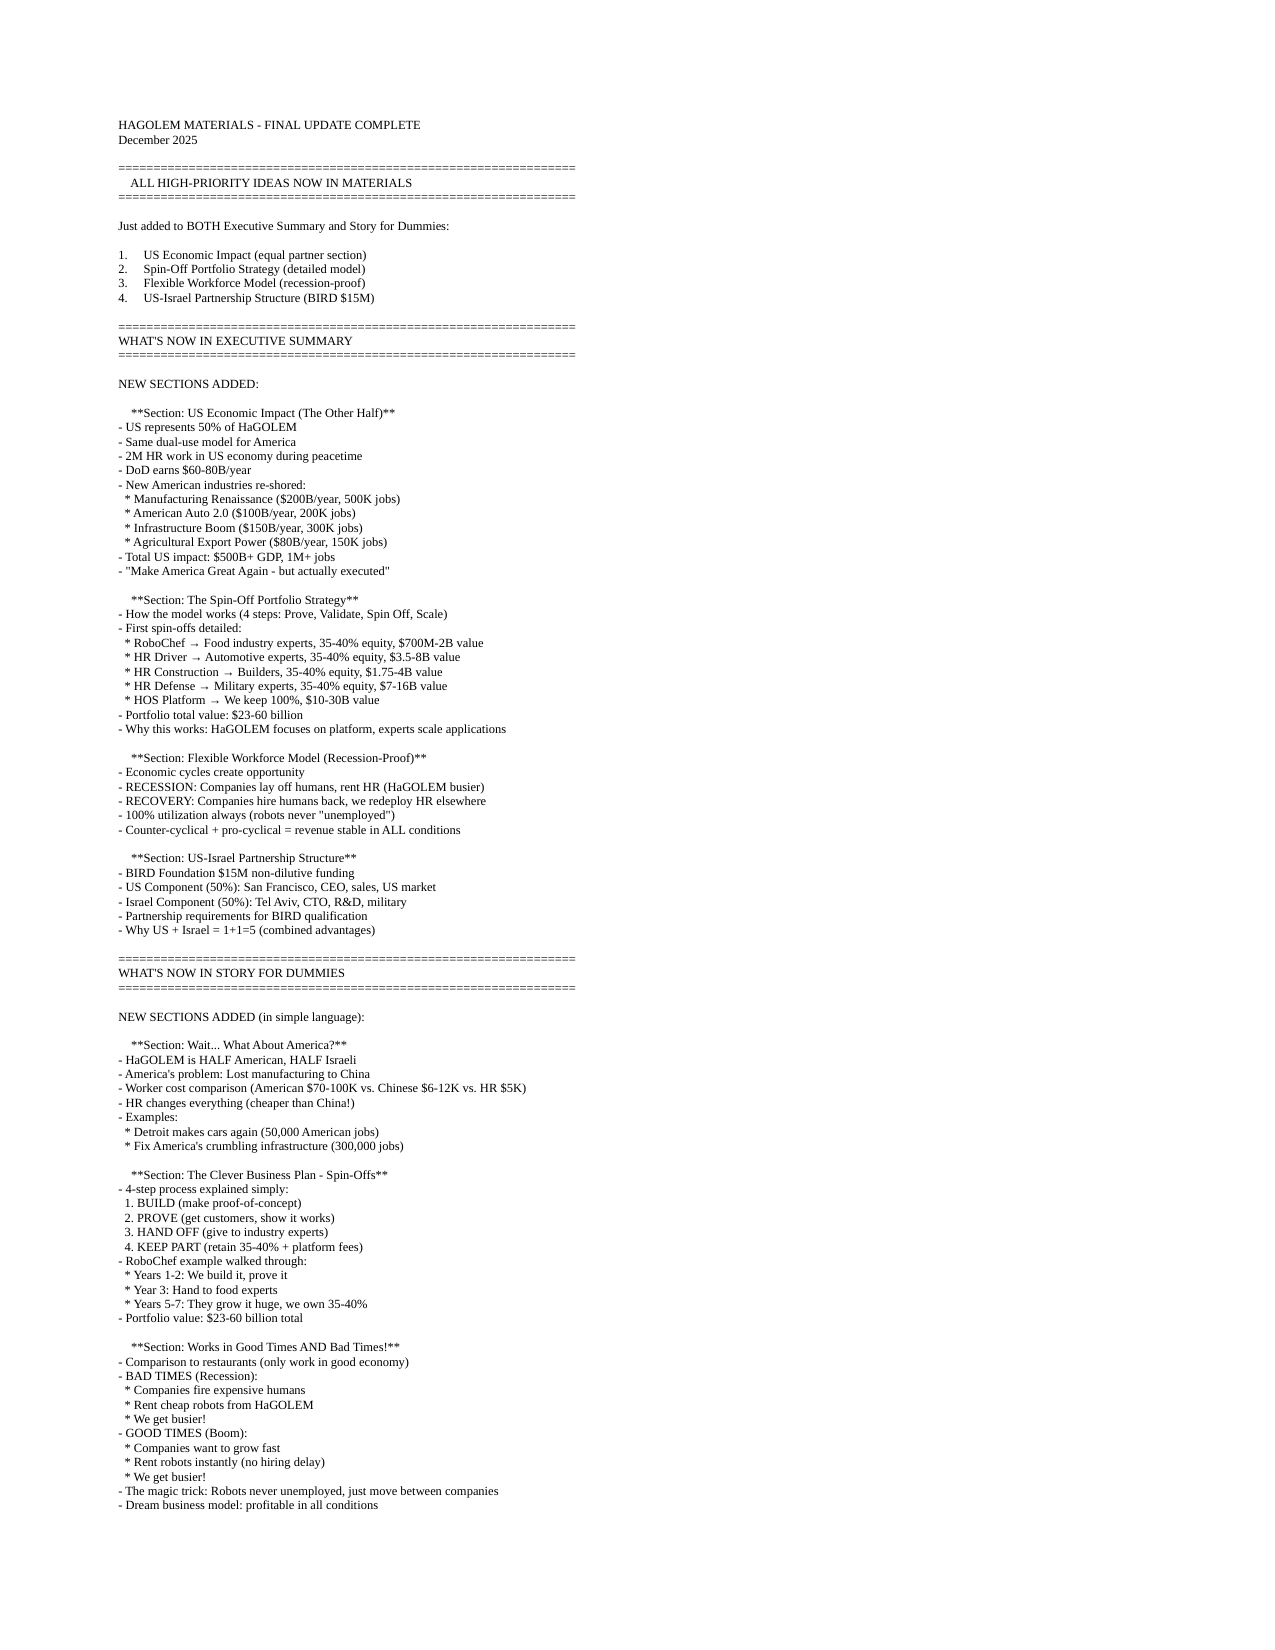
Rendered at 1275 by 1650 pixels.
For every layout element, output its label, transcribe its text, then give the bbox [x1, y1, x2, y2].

text * American Auto 2.0 ($100B/year, 200K jobs) [118, 506, 1157, 521]
text 3. ✅ Flexible Workforce Model (recession-proof) [118, 276, 1157, 291]
text - HR changes everything (cheaper than China!) [118, 1096, 1157, 1110]
text 2. PROVE (get customers, show it works) [118, 1211, 1157, 1225]
text * Manufacturing Renaissance ($200B/year, 500K jobs) [118, 492, 1157, 506]
text - Dream business model: profitable in all conditions [118, 1498, 1157, 1512]
text * Rent robots instantly (no hiring delay) [118, 1455, 1157, 1469]
text - Same dual-use model for America [118, 434, 1157, 449]
text ================================================================= [118, 348, 1157, 362]
text - Worker cost comparison (American $70-100K vs. Chinese $6-12K vs. HR $5K) [118, 1081, 1157, 1096]
text - America's problem: Lost manufacturing to China [118, 1067, 1157, 1081]
text - 4-step process explained simply: [118, 1182, 1157, 1196]
text - Portfolio total value: $23-60 billion [118, 707, 1157, 722]
text - Examples: [118, 1110, 1157, 1124]
text - 2M HR work in US economy during peacetime [118, 449, 1157, 463]
text - RECOVERY: Companies hire humans back, we redeploy HR elsewhere [118, 794, 1157, 808]
text * Companies want to grow fast [118, 1441, 1157, 1455]
text ================================================================= [118, 161, 1157, 176]
text * Fix America's crumbling infrastructure (300,000 jobs) [118, 1139, 1157, 1153]
text * RoboChef → Food industry experts, 35-40% equity, $700M-2B value [118, 636, 1157, 650]
text * Agricultural Export Power ($80B/year, 150K jobs) [118, 535, 1157, 549]
text - New American industries re-shored: [118, 477, 1157, 492]
text - The magic trick: Robots never unemployed, just move between companies [118, 1484, 1157, 1498]
text WHAT'S NOW IN EXECUTIVE SUMMARY [118, 334, 1157, 348]
text 📍 **Section: Works in Good Times AND Bad Times!** [118, 1340, 1157, 1354]
text - Comparison to restaurants (only work in good economy) [118, 1354, 1157, 1369]
text - RECESSION: Companies lay off humans, rent HR (HaGOLEM busier) [118, 779, 1157, 794]
text ✅ ALL HIGH-PRIORITY IDEAS NOW IN MATERIALS [118, 176, 1157, 190]
text - Partnership requirements for BIRD qualification [118, 909, 1157, 923]
text 📍 **Section: US Economic Impact (The Other Half)** [118, 406, 1157, 420]
text 📍 **Section: Flexible Workforce Model (Recession-Proof)** [118, 751, 1157, 765]
text * HR Driver → Automotive experts, 35-40% equity, $3.5-8B value [118, 650, 1157, 664]
text - "Make America Great Again - but actually executed" [118, 564, 1157, 578]
text - DoD earns $60-80B/year [118, 463, 1157, 477]
text * Infrastructure Boom ($150B/year, 300K jobs) [118, 521, 1157, 535]
text 2. ✅ Spin-Off Portfolio Strategy (detailed model) [118, 262, 1157, 276]
text * HOS Platform → We keep 100%, $10-30B value [118, 693, 1157, 707]
text 1. ✅ US Economic Impact (equal partner section) [118, 247, 1157, 262]
text * Companies fire expensive humans [118, 1383, 1157, 1397]
text - 100% utilization always (robots never "unemployed") [118, 808, 1157, 822]
text 1. BUILD (make proof-of-concept) [118, 1196, 1157, 1211]
text * HR Construction → Builders, 35-40% equity, $1.75-4B value [118, 664, 1157, 679]
text - GOOD TIMES (Boom): [118, 1426, 1157, 1441]
text - How the model works (4 steps: Prove, Validate, Spin Off, Scale) [118, 607, 1157, 621]
text - Why US + Israel = 1+1=5 (combined advantages) [118, 923, 1157, 937]
text 4. KEEP PART (retain 35-40% + platform fees) [118, 1239, 1157, 1254]
text - Economic cycles create opportunity [118, 765, 1157, 779]
text - Counter-cyclical + pro-cyclical = revenue stable in ALL conditions [118, 822, 1157, 837]
text WHAT'S NOW IN STORY FOR DUMMIES [118, 966, 1157, 981]
text 3. HAND OFF (give to industry experts) [118, 1225, 1157, 1239]
text * Years 5-7: They grow it huge, we own 35-40% [118, 1297, 1157, 1311]
text - RoboChef example walked through: [118, 1254, 1157, 1268]
text - Portfolio value: $23-60 billion total [118, 1311, 1157, 1326]
text Just added to BOTH Executive Summary and Story for Dummies: [118, 219, 1157, 233]
text - First spin-offs detailed: [118, 621, 1157, 636]
text - Total US impact: $500B+ GDP, 1M+ jobs [118, 549, 1157, 564]
text ================================================================= [118, 319, 1157, 334]
text * Detroit makes cars again (50,000 American jobs) [118, 1124, 1157, 1139]
text ================================================================= [118, 952, 1157, 966]
text HAGOLEM MATERIALS - FINAL UPDATE COMPLETE [118, 118, 1157, 132]
text ================================================================= [118, 981, 1157, 995]
text - BIRD Foundation $15M non-dilutive funding [118, 866, 1157, 880]
text - US represents 50% of HaGOLEM [118, 420, 1157, 434]
text ================================================================= [118, 190, 1157, 204]
text * Years 1-2: We build it, prove it [118, 1268, 1157, 1282]
text 4. ✅ US-Israel Partnership Structure (BIRD $15M) [118, 291, 1157, 305]
text NEW SECTIONS ADDED (in simple language): [118, 1009, 1157, 1024]
text * We get busier! [118, 1412, 1157, 1426]
text December 2025 [118, 132, 1157, 147]
text - Why this works: HaGOLEM focuses on platform, experts scale applications [118, 722, 1157, 736]
text - Israel Component (50%): Tel Aviv, CTO, R&D, military [118, 894, 1157, 909]
text NEW SECTIONS ADDED: [118, 377, 1157, 391]
text * HR Defense → Military experts, 35-40% equity, $7-16B value [118, 679, 1157, 693]
text * Year 3: Hand to food experts [118, 1282, 1157, 1297]
text - US Component (50%): San Francisco, CEO, sales, US market [118, 880, 1157, 894]
text 📍 **Section: US-Israel Partnership Structure** [118, 851, 1157, 866]
text 📍 **Section: The Spin-Off Portfolio Strategy** [118, 592, 1157, 607]
text * Rent cheap robots from HaGOLEM [118, 1397, 1157, 1412]
text 📍 **Section: Wait... What About America?** [118, 1038, 1157, 1052]
text - BAD TIMES (Recession): [118, 1369, 1157, 1383]
text * We get busier! [118, 1469, 1157, 1484]
text - HaGOLEM is HALF American, HALF Israeli [118, 1052, 1157, 1067]
text 📍 **Section: The Clever Business Plan - Spin-Offs** [118, 1167, 1157, 1182]
